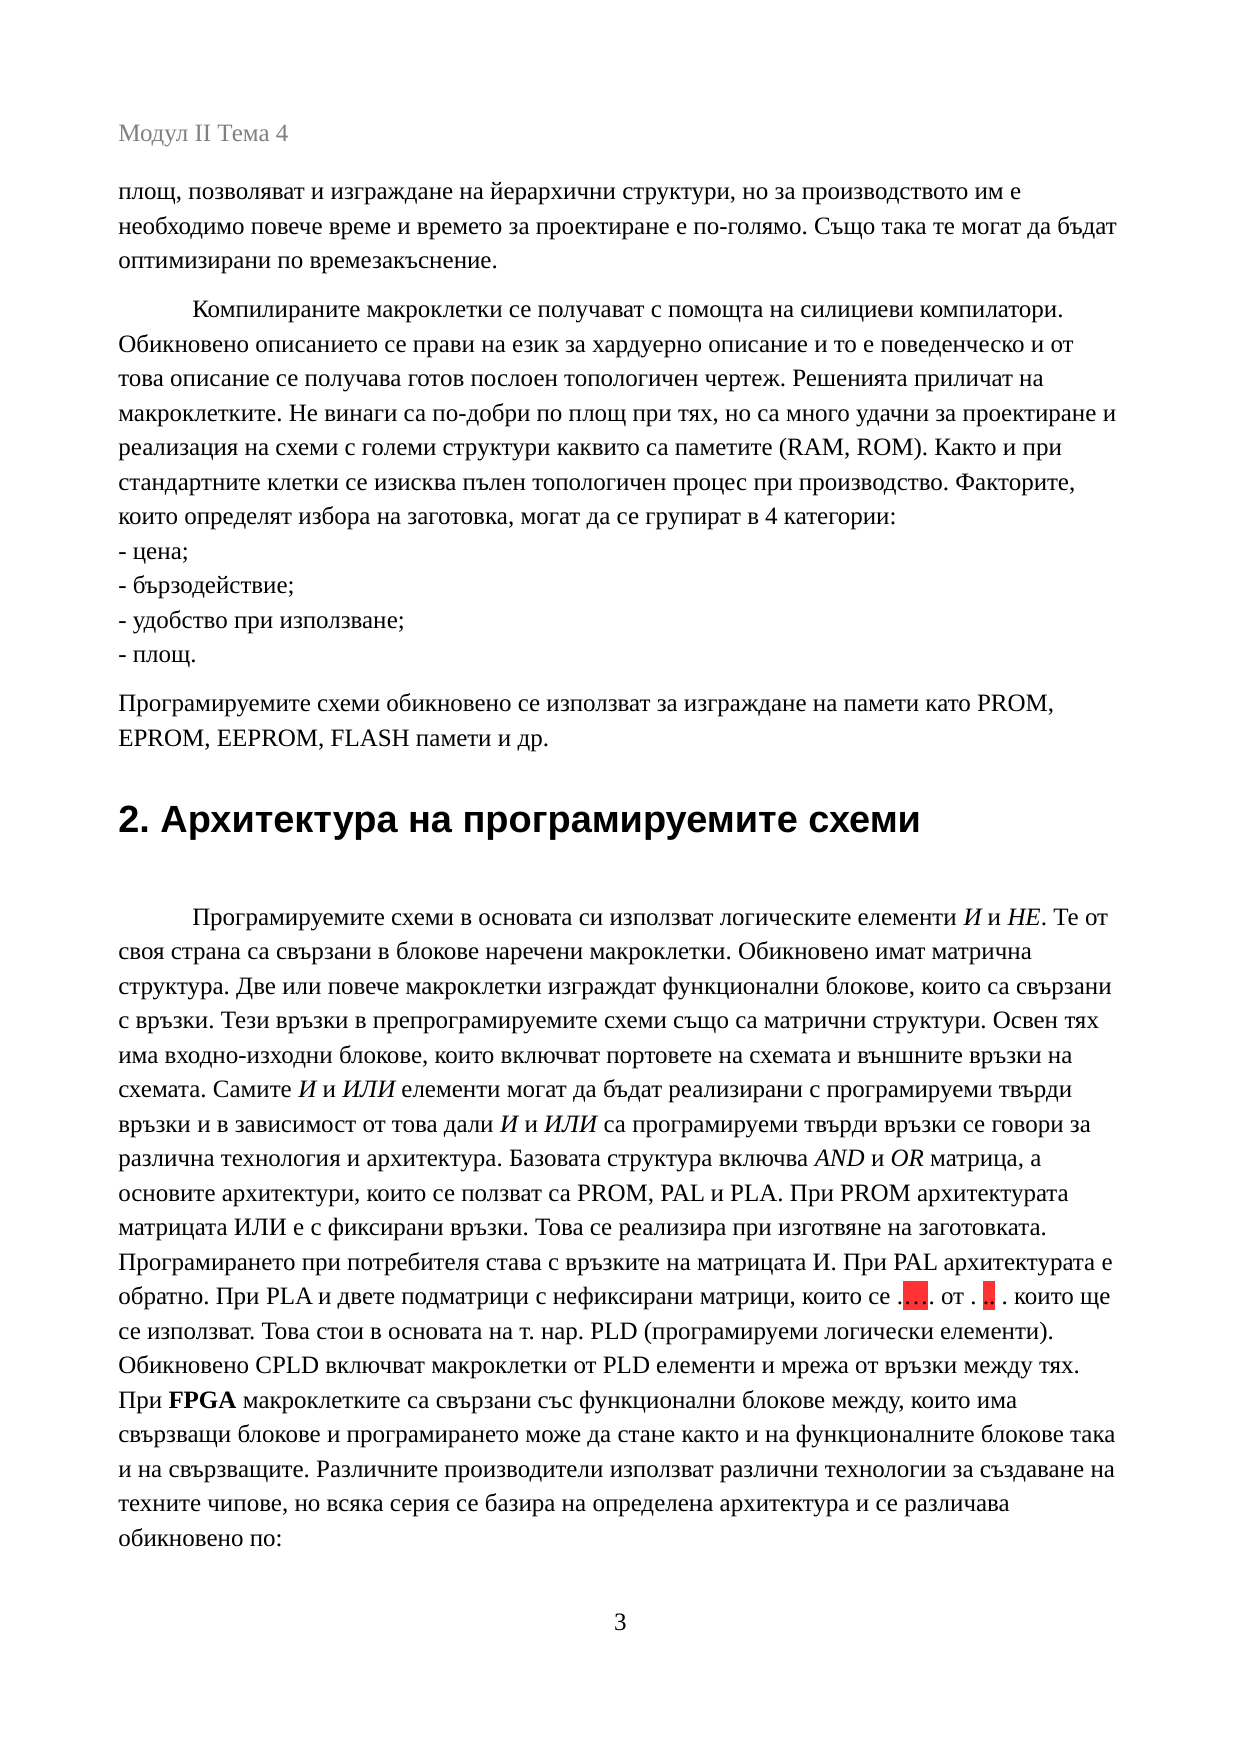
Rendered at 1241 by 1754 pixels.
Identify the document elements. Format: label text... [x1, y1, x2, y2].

text площ, позволяват и изграждане на йерархични структури, но за производството им е необходимо повече време и времето за проектиране е по-голямо. Също така те могат да бъдат оптимизирани по времезакъснение. [118, 176, 1122, 274]
text Програмируемите схеми обикновено се използват за изграждане на памети като PROM, EPROM, EEPROM, FLASH памети и др. [118, 688, 1122, 751]
text Програмируемите схеми в основата си използват логическите елементи И и НЕ. Те от своя страна са свързани в блокове наречени макроклетки. Обикновено имат матрична структура. Две или повече макроклетки изграждат функционални блокове, които са свързани с връзки. Тези връзки в препрограмируемите схеми също са матрични структури. Освен тях има входно-изходни блокове, които включват портовете на схемата и външните връзки на схемата. Самите И и ИЛИ елементи могат да бъдат реализирани с програмируеми твърди връзки и в зависимост от това дали И и ИЛИ са програмируеми твърди връзки се говори за различна технология и архитектура. Базовата структура включва AND и OR матрица, а основите архитектури, които се ползват са PROM, PAL и PLA. При PROM архитектурата матрицата ИЛИ е с фиксирани връзки. Това се реализира при изготвяне на заготовката. Програмирането при потребителя става с връзките на матрицата И. При PAL архитектурата е обратно. При PLA и двете подматрици с нефиксирани матрици, които се .…. от . .. . които ще се използват. Това стои в основата на т. нар. PLD (програмируеми логически елементи). Обикновено CPLD включват макроклетки от PLD елементи и мрежа от връзки между тях. При FPGA макроклетките са свързани със функционални блокове между, които има свързващи блокове и програмирането може да стане както и на функционалните блокове така и на свързващите. Различните производители използват различни технологии за създаване на техните чипове, но всяка серия се базира на определена архитектура и се различава обикновено по: [118, 902, 1122, 1551]
subtitle 2. Архитектура на програмируемите схеми [118, 797, 1122, 840]
text Компилираните макроклетки се получават с помощта на силициеви компилатори. Обикновено описанието се прави на език за хардуерно описание и то е поведенческо и от това описание се получава готов послоен топологичен чертеж. Решенията приличат на макроклетките. Не винаги са по-добри по площ при тях, но са много удачни за проектиране и реализация на схеми с големи структури каквито са паметите (RAM, ROM). Както и при стандартните клетки се изисква пълен топологичен процес при производство. Факторите, които определят избора на заготовка, могат да се групират в 4 категории: - цена; - бързодействие; - удобство при използване; - площ. [118, 294, 1122, 668]
